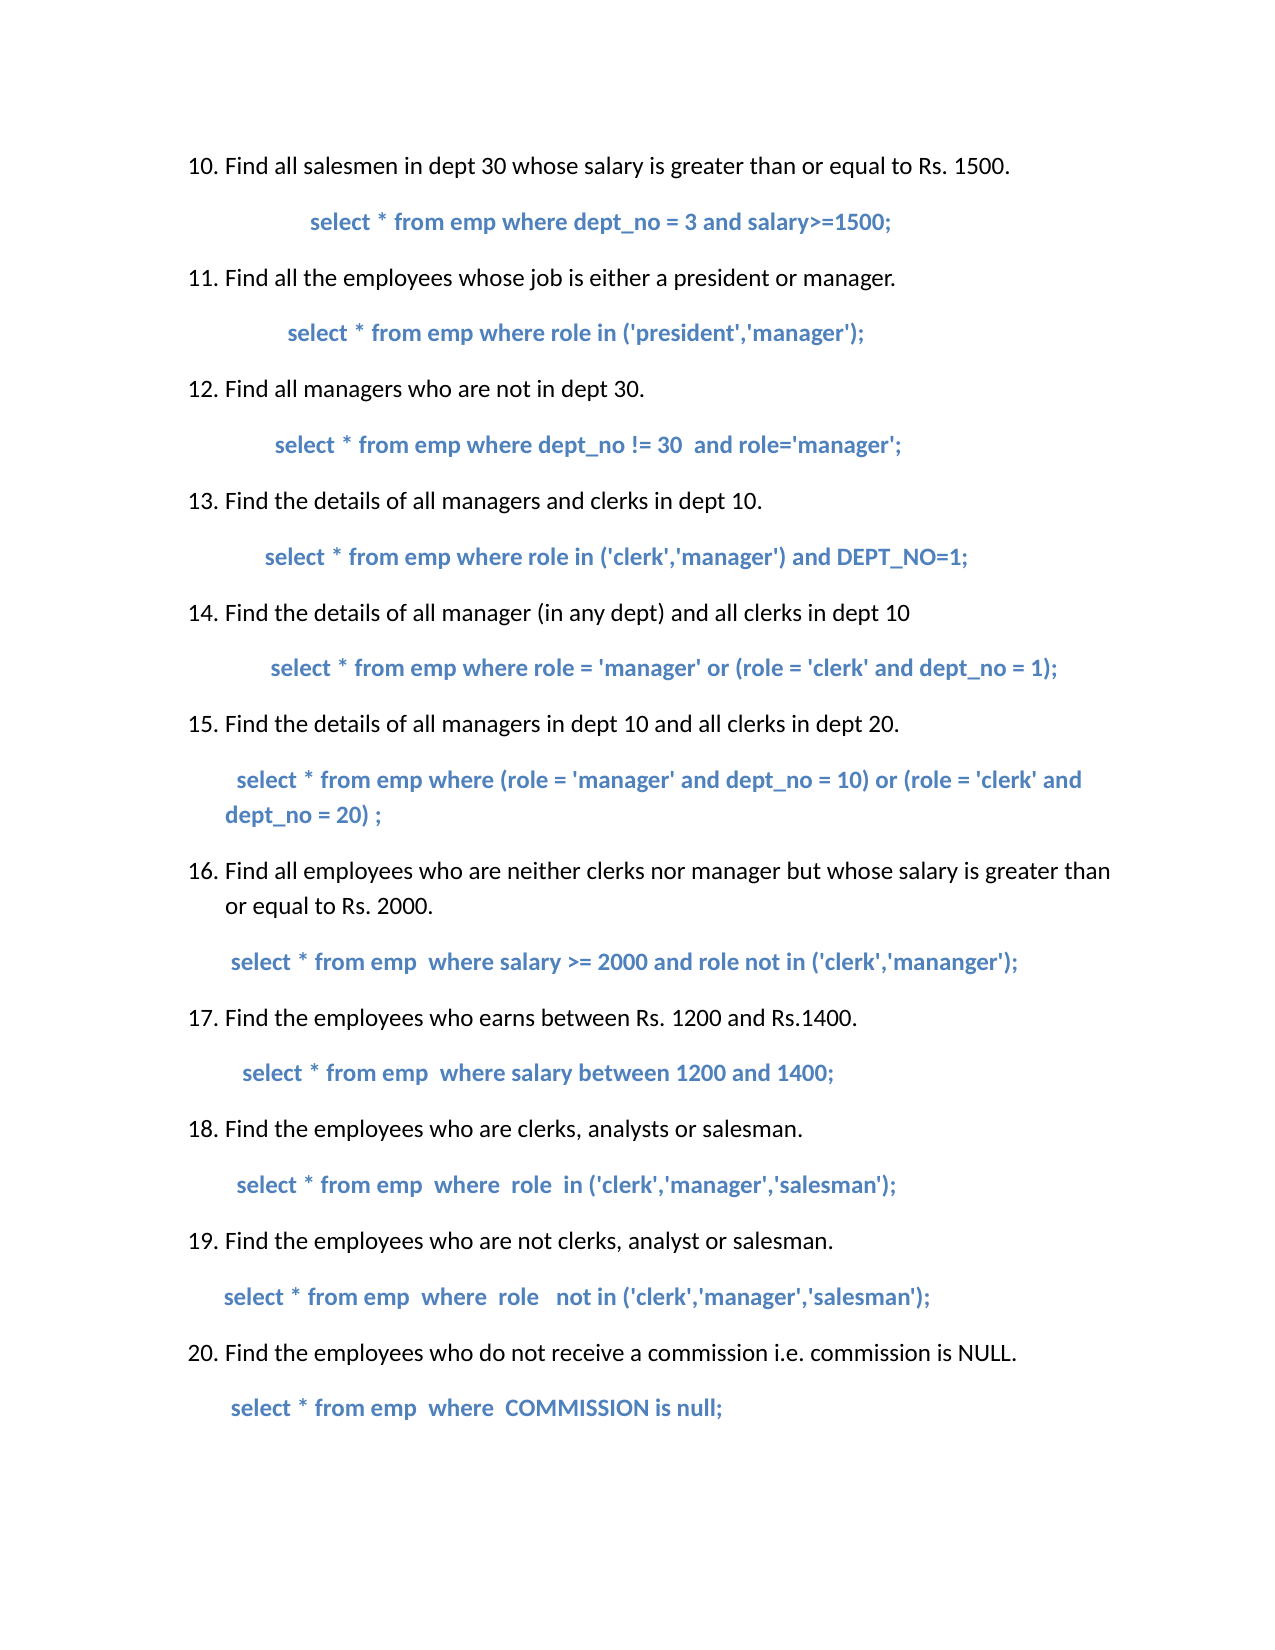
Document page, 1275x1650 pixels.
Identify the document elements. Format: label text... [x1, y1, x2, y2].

text select * from emp where dept_no != 30 and role='manager'; [150, 429, 1125, 460]
list Find all managers who are not in dept 30. [187, 373, 1125, 404]
text select * from emp where salary >= 2000 and role not in ('clerk','mananger'); [225, 946, 1125, 976]
text select * from emp where role in ('clerk','manager') and DEPT_NO=1; [225, 541, 1125, 571]
list Find the details of all manager (in any dept) and all clerks in dept 10 [187, 597, 1125, 627]
text select * from emp where dept_no = 3 and salary>=1500; [225, 206, 1125, 236]
text select * from emp where COMMISSION is null; [225, 1392, 1125, 1423]
text select * from emp where role in ('clerk','manager','salesman'); [225, 1169, 1125, 1200]
list Find the employees who are not clerks, analyst or salesman. [187, 1225, 1125, 1256]
list Find all employees who are neither clerks nor manager but whose salary is greater than or equal to Rs. 2000. [187, 855, 1125, 921]
list Find the details of all managers and clerks in dept 10. [187, 485, 1125, 516]
list Find all salesmen in dept 30 whose salary is greater than or equal to Rs. 1500. [187, 150, 1125, 181]
text select * from emp where salary between 1200 and 1400; [225, 1057, 1125, 1088]
list Find all the employees whose job is either a president or manager. [187, 262, 1125, 292]
list Find the employees who do not receive a commission i.e. commission is NULL. [187, 1337, 1125, 1367]
text select * from emp where role in ('president','manager'); [225, 317, 1125, 348]
text select * from emp where (role = 'manager' and dept_no = 10) or (role = 'clerk' and dept_no = 20) ; [225, 764, 1125, 830]
text select * from emp where role = 'manager' or (role = 'clerk' and dept_no = 1); [225, 652, 1125, 683]
list Find the employees who are clerks, analysts or salesman. [187, 1113, 1125, 1144]
list Find the employees who earns between Rs. 1200 and Rs.1400. [187, 1002, 1125, 1032]
list Find the details of all managers in dept 10 and all clerks in dept 20. [187, 708, 1125, 739]
text select * from emp where role not in ('clerk','manager','salesman'); [150, 1281, 1125, 1311]
